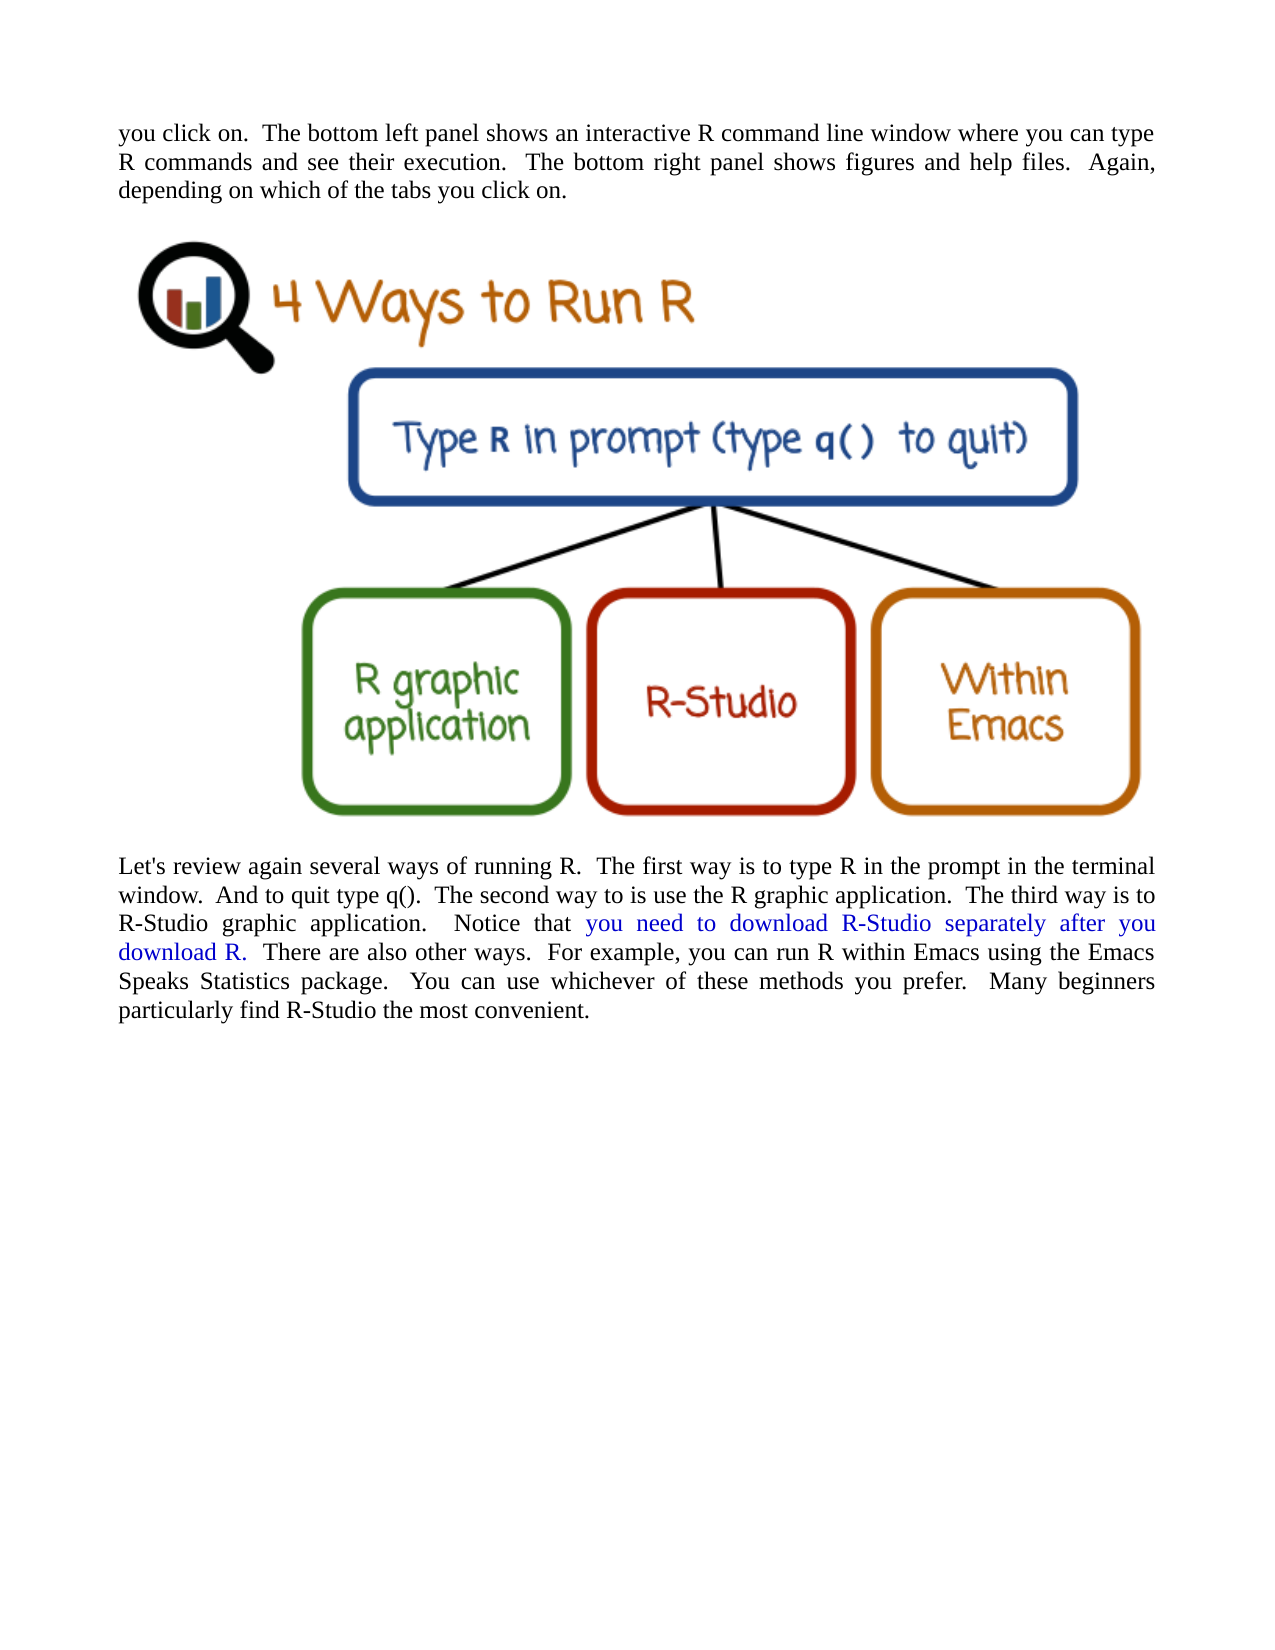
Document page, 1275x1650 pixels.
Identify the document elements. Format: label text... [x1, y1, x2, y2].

text you click on. The bottom left panel shows an interactive R command line window where you can type R commands and see their execution. The bottom right panel shows figures and help files. Again, depending on which of the tabs you click on. [118, 118, 1157, 204]
picture [125, 233, 1150, 823]
text Let's review again several ways of running R. The first way is to type R in the prompt in the terminal window. And to quit type q(). The second way to is use the R graphic application. The third way is to R-Studio graphic application. Notice that you need to download R-Studio separately after you download R. There are also other ways. For example, you can run R within Emacs using the Emacs Speaks Statistics package. You can use whichever of these methods you prefer. Many beginners particularly find R-Studio the most convenient. [118, 851, 1157, 1023]
